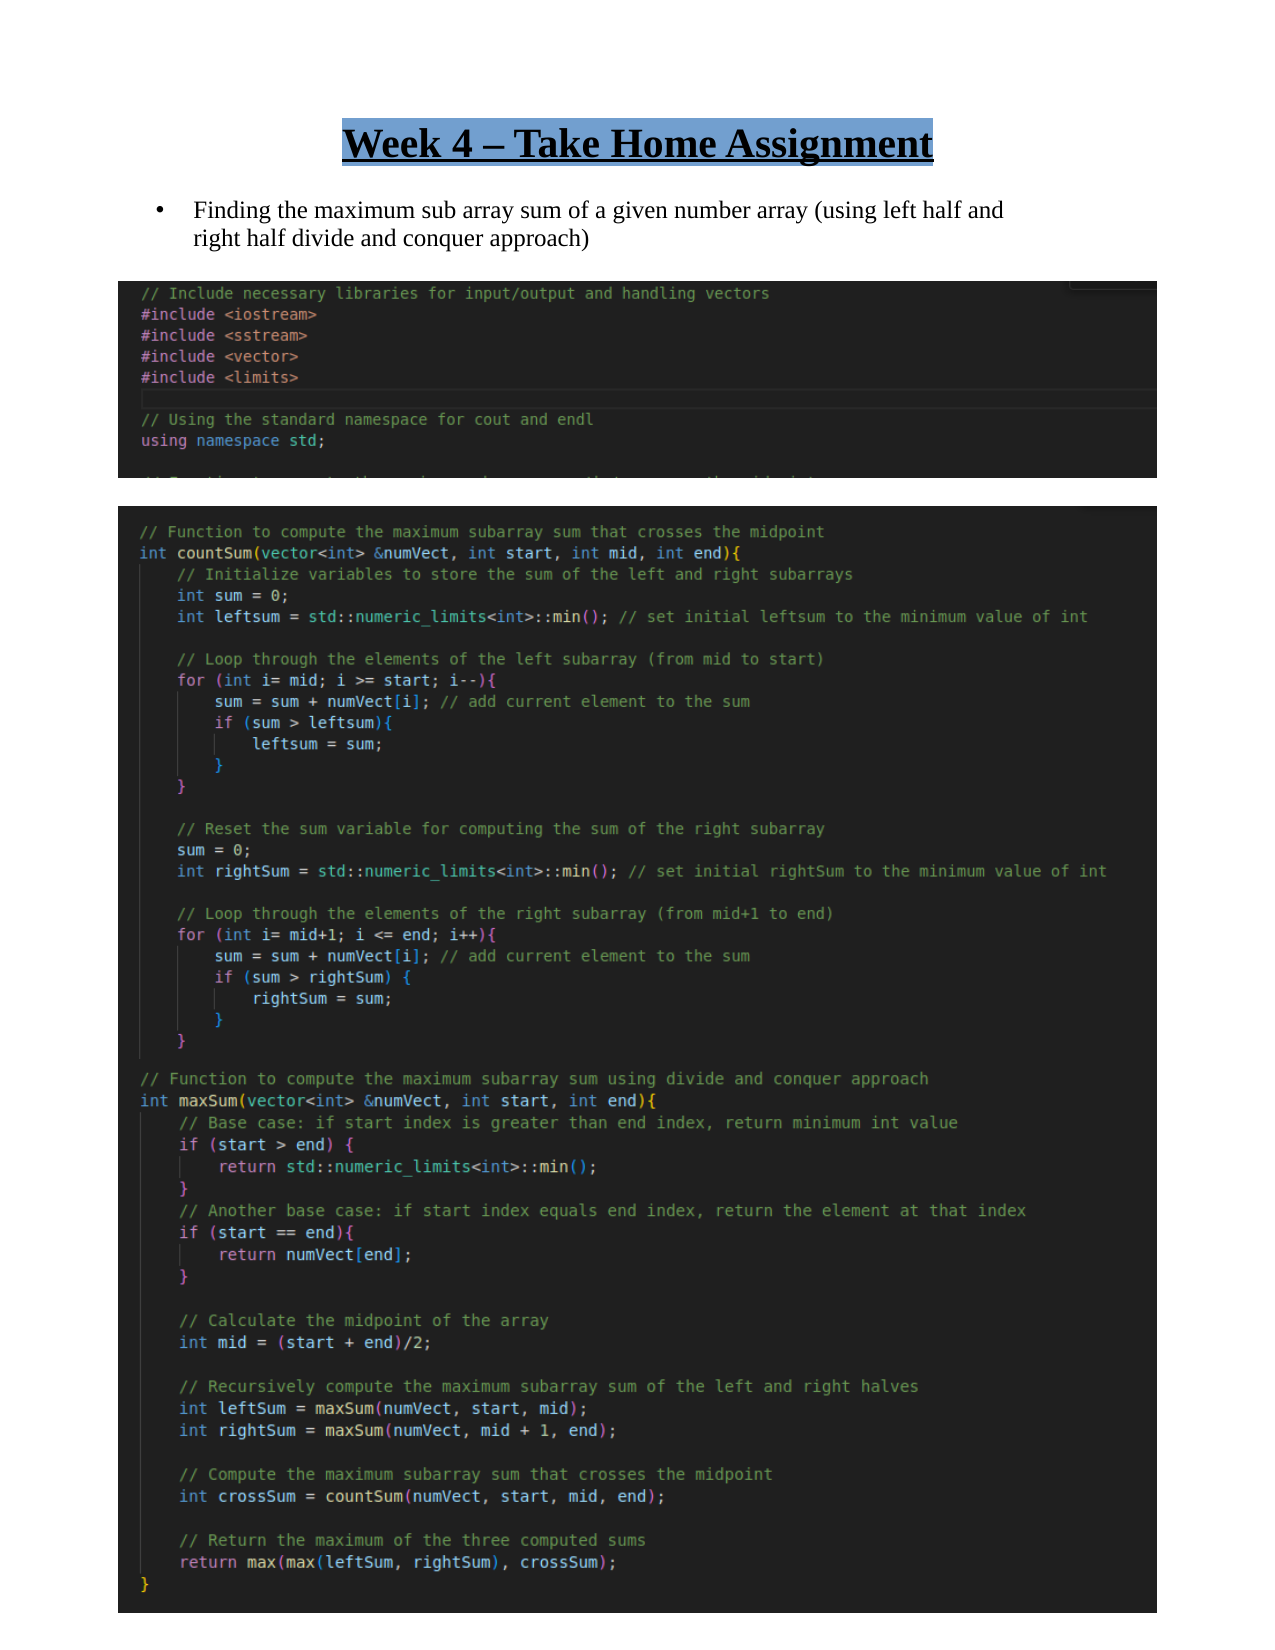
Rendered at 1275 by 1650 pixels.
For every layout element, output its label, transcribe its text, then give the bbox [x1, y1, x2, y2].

picture [118, 281, 1157, 478]
list Finding the maximum sub array sum of a given number array (using left half and [156, 195, 1157, 223]
picture [118, 506, 1157, 1613]
list right half divide and conquer approach) [156, 223, 1157, 252]
text Week 4 – Take Home Assignment [118, 118, 1157, 166]
